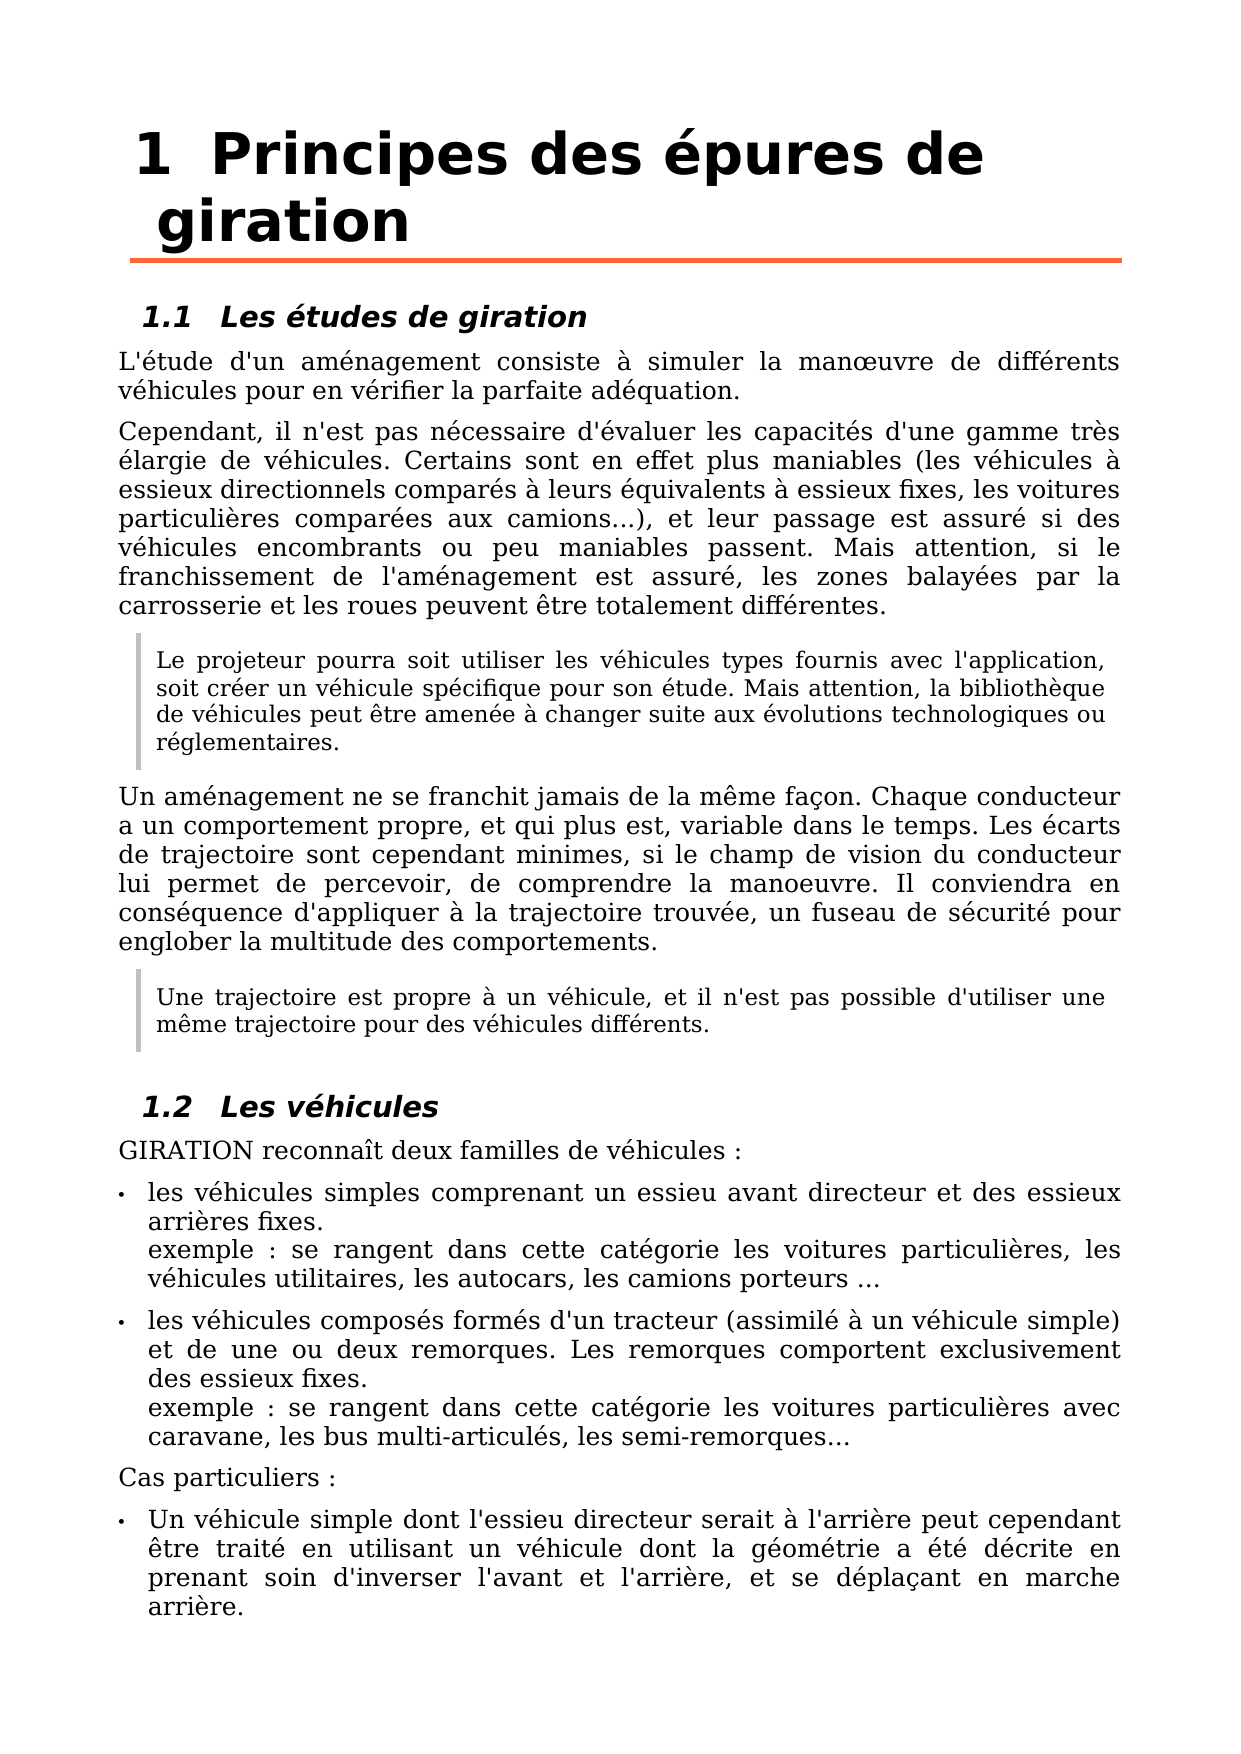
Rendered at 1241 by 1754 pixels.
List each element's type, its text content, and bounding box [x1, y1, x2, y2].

subtitle Les véhicules [142, 1090, 1122, 1124]
list Un véhicule simple dont l'essieu directeur serait à l'arrière peut cependant être traité en utilisant un véhicule dont la géométrie a été décrite en prenant soin d'inverser l'avant et l'arrière, et se déplaçant en marche arrière. [118, 1505, 1122, 1621]
text Une trajectoire est propre à un véhicule, et il n'est pas possible d'utiliser une même trajectoire pour des véhicules différents. [141, 969, 1122, 1052]
list les véhicules simples comprenant un essieu avant directeur et des essieux arrières fixes. exemple : se rangent dans cette catégorie les voitures particulières, les véhicules utilitaires, les autocars, les camions porteurs ... [118, 1178, 1122, 1294]
subtitle Principes des épures de giration [130, 118, 1122, 258]
list les véhicules composés formés d'un tracteur (assimilé à un véhicule simple) et de une ou deux remorques. Les remorques comportent exclusivement des essieux fixes. exemple : se rangent dans cette catégorie les voitures particulières avec caravane, les bus multi-articulés, les semi-remorques... [118, 1306, 1122, 1451]
subtitle Les études de giration [142, 301, 1122, 334]
text Le projeteur pourra soit utiliser les véhicules types fournis avec l'application, soit créer un véhicule spécifique pour son étude. Mais attention, la bibliothèque de véhicules peut être amenée à changer suite aux évolutions technologiques ou réglementaires. [141, 633, 1122, 770]
text Un aménagement ne se franchit jamais de la même façon. Chaque conducteur a un comportement propre, et qui plus est, variable dans le temps. Les écarts de trajectoire sont cependant minimes, si le champ de vision du conducteur lui permet de percevoir, de comprendre la manoeuvre. Il conviendra en conséquence d'appliquer à la trajectoire trouvée, un fuseau de sécurité pour englober la multitude des comportements. [118, 783, 1122, 956]
text GIRATION reconnaît deux familles de véhicules : [118, 1136, 1122, 1165]
text Cependant, il n'est pas nécessaire d'évaluer les capacités d'une gamme très élargie de véhicules. Certains sont en effet plus maniables (les véhicules à essieux directionnels comparés à leurs équivalents à essieux fixes, les voitures particulières comparées aux camions...), et leur passage est assuré si des véhicules encombrants ou peu maniables passent. Mais attention, si le franchissement de l'aménagement est assuré, les zones balayées par la carrosserie et les roues peuvent être totalement différentes. [118, 417, 1122, 620]
text L'étude d'un aménagement consiste à simuler la manœuvre de différents véhicules pour en vérifier la parfaite adéquation. [118, 347, 1122, 405]
text Cas particuliers : [118, 1463, 1122, 1492]
